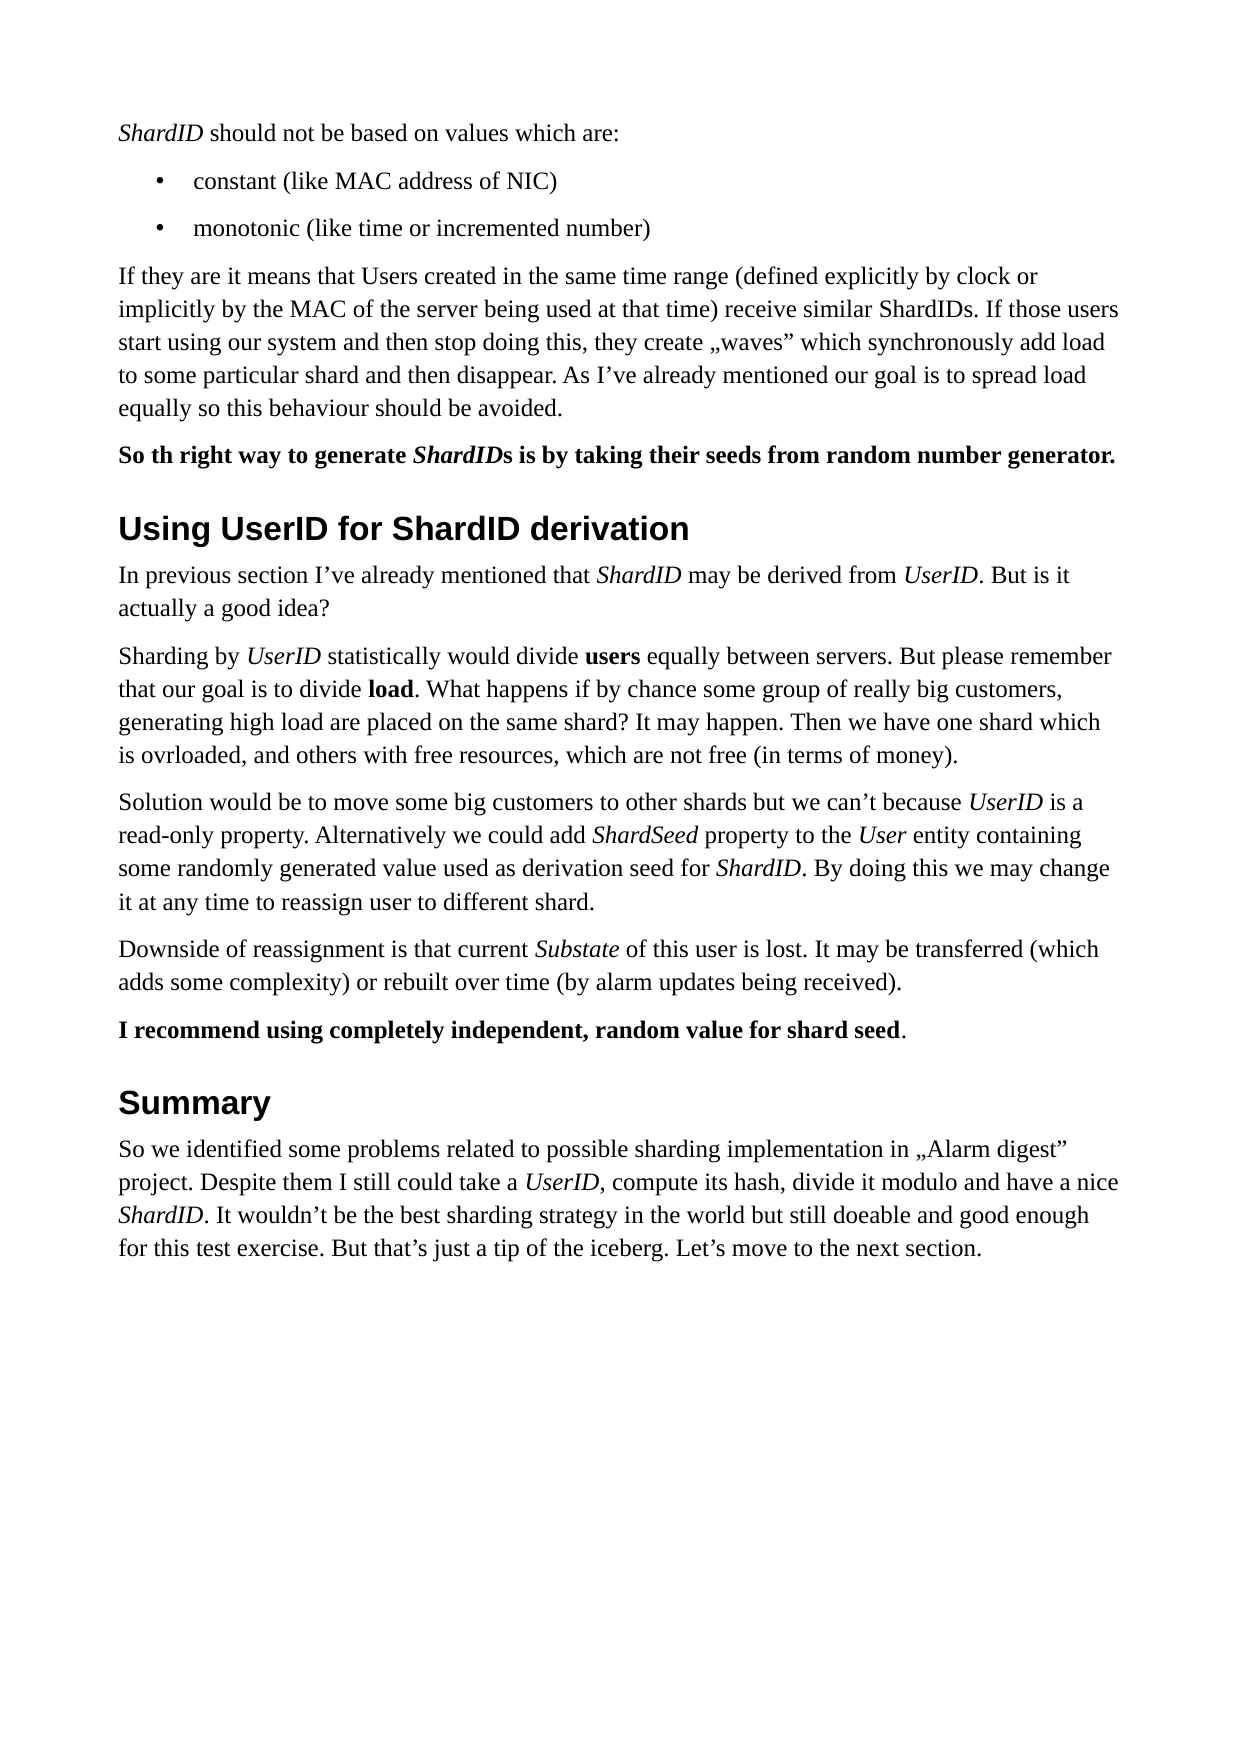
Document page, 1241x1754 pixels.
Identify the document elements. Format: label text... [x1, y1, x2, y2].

subtitle Using UserID for ShardID derivation [118, 509, 1122, 548]
list constant (like MAC address of NIC) [156, 166, 1122, 194]
text If they are it means that Users created in the same time range (defined explicitly by clock or implicitly by the MAC of the server being used at that time) receive similar ShardIDs. If those users start using our system and then stop doing this, they create „waves” which synchronously add load to some particular shard and then disappear. As I’ve already mentioned our goal is to spread load equally so this behaviour should be avoided. [118, 261, 1122, 422]
text So th right way to generate ShardIDs is by taking their seeds from random number generator. [118, 441, 1122, 469]
text Solution would be to move some big customers to other shards but we can’t because UserID is a read-only property. Alternatively we could add ShardSeed property to the User entity containing some randomly generated value used as derivation seed for ShardID. By doing this we may change it at any time to reassign user to different shard. [118, 787, 1122, 915]
list monotonic (like time or incremented number) [156, 213, 1122, 242]
subtitle Summary [118, 1083, 1122, 1122]
text Downside of reassignment is that current Substate of this user is lost. It may be transferred (which adds some complexity) or rebuilt over time (by alarm updates being received). [118, 934, 1122, 996]
text In previous section I’ve already mentioned that ShardID may be derived from UserID. But is it actually a good idea? [118, 560, 1122, 622]
text I recommend using completely independent, random value for shard seed. [118, 1015, 1122, 1043]
text Sharding by UserID statistically would divide users equally between servers. But please remember that our goal is to divide load. What happens if by chance some group of really big customers, generating high load are placed on the same shard? It may happen. Then we have one shard which is ovrloaded, and others with free resources, which are not free (in terms of money). [118, 641, 1122, 769]
text ShardID should not be based on values which are: [118, 118, 1122, 147]
text So we identified some problems related to possible sharding implementation in „Alarm digest” project. Despite them I still could take a UserID, compute its hash, divide it modulo and have a nice ShardID. It wouldn’t be the best sharding strategy in the world but still doeable and good enough for this test exercise. But that’s just a tip of the iceberg. Let’s move to the next section. [118, 1134, 1122, 1262]
